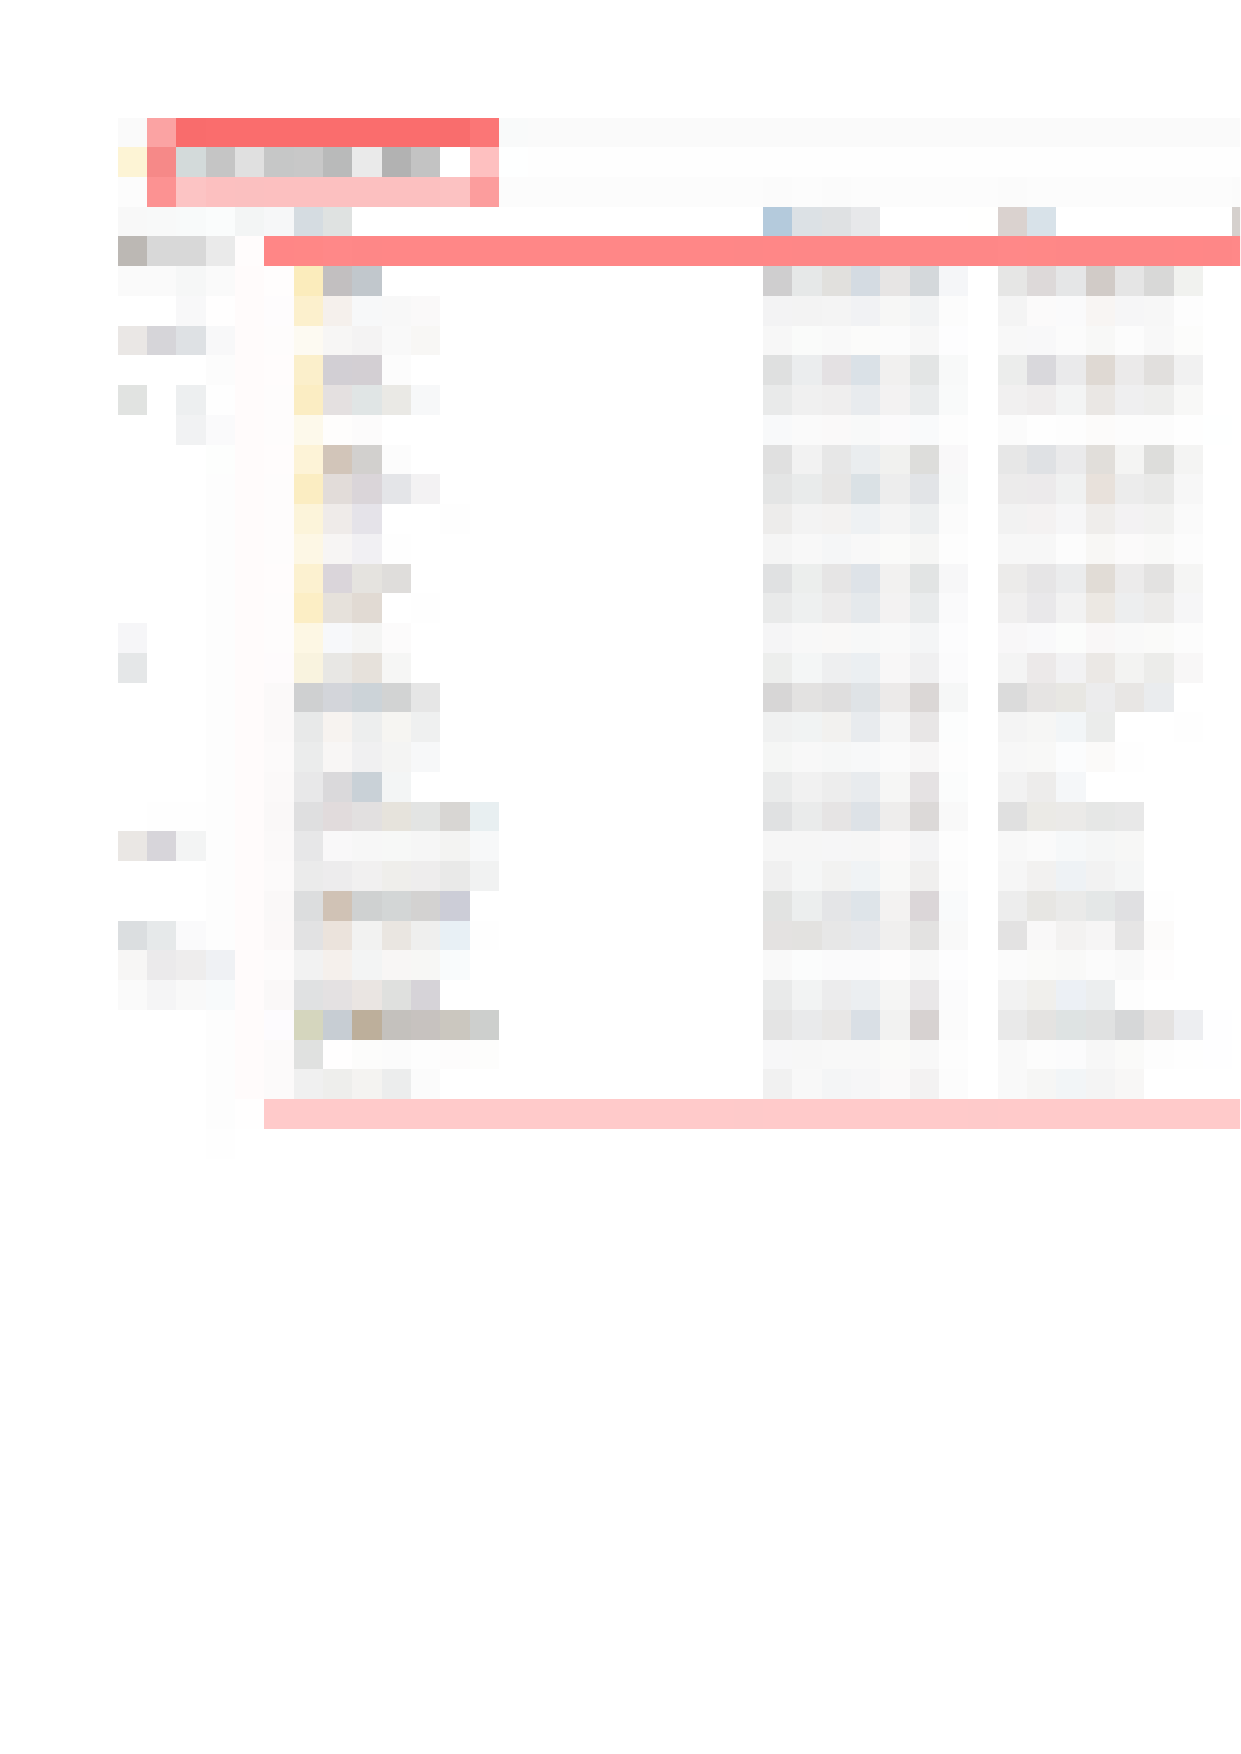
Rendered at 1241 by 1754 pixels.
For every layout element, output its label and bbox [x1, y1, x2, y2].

picture [118, 118, 1241, 1159]
